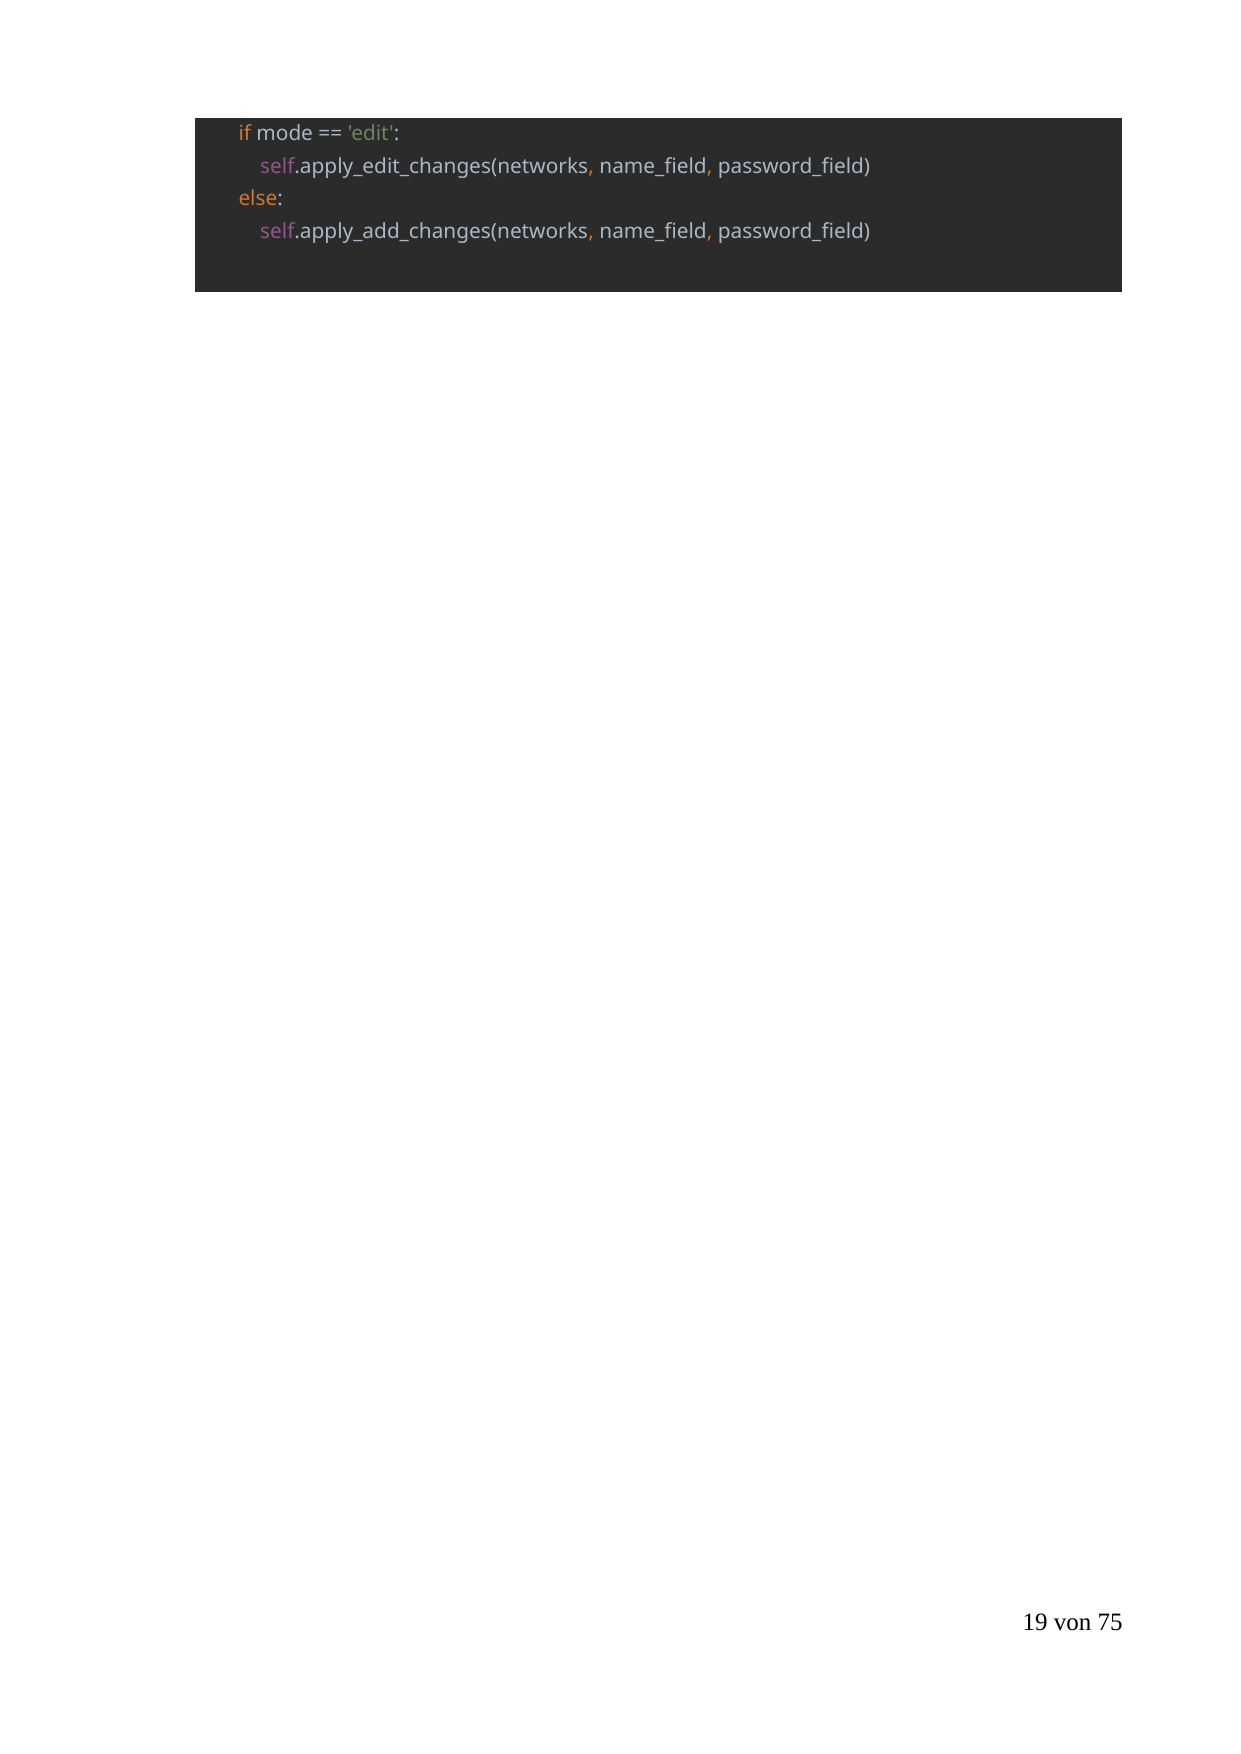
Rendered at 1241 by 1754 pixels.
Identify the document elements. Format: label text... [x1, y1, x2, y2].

text if mode == 'edit': self.apply_edit_changes(networks, name_field, password_field) else: self.apply_add_changes(networks, name_field, password_field) [195, 118, 1122, 244]
